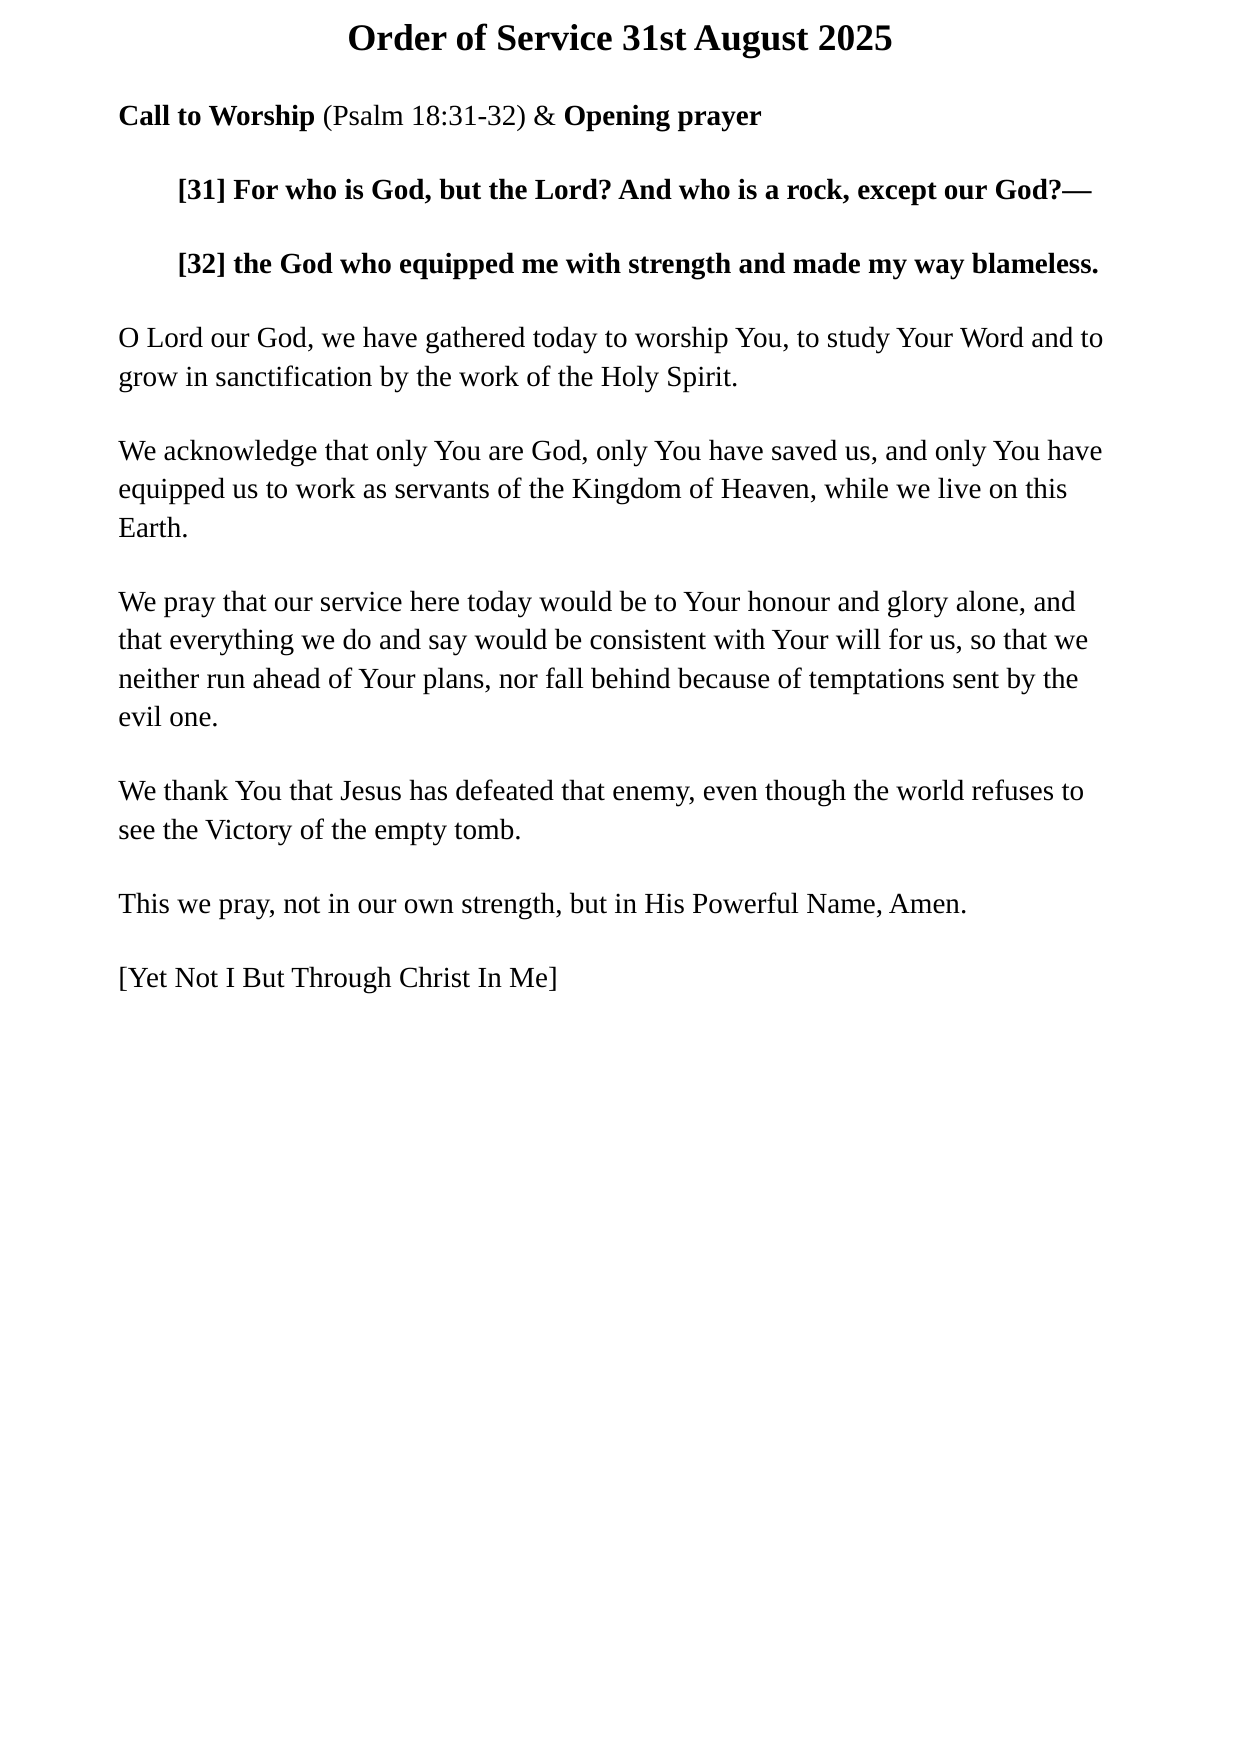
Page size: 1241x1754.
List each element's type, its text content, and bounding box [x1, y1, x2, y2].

text [32] the God who equipped me with strength and made my way blameless. [177, 246, 1122, 280]
text [Yet Not I But Through Christ In Me] [118, 960, 1122, 993]
text Call to Worship (Psalm 18:31-32) & Opening prayer [118, 98, 1122, 132]
text We thank You that Jesus has defeated that enemy, even though the world refuses to see the Victory of the empty tomb. [118, 773, 1122, 846]
text We acknowledge that only You are God, only You have saved us, and only You have equipped us to work as servants of the Kingdom of Heaven, while we live on this Earth. [118, 433, 1122, 543]
text O Lord our God, we have gathered today to worship You, to study Your Word and to grow in sanctification by the work of the Holy Spirit. [118, 320, 1122, 392]
text We pray that our service here today would be to Your honour and glory alone, and that everything we do and say would be consistent with Your will for us, so that we neither run ahead of Your plans, nor fall behind because of temptations sent by the evil one. [118, 584, 1122, 733]
text [31] For who is God, but the Lord? And who is a rock, except our God?— [177, 172, 1122, 206]
text This we pray, not in our own strength, but in His Powerful Name, Amen. [118, 886, 1122, 919]
